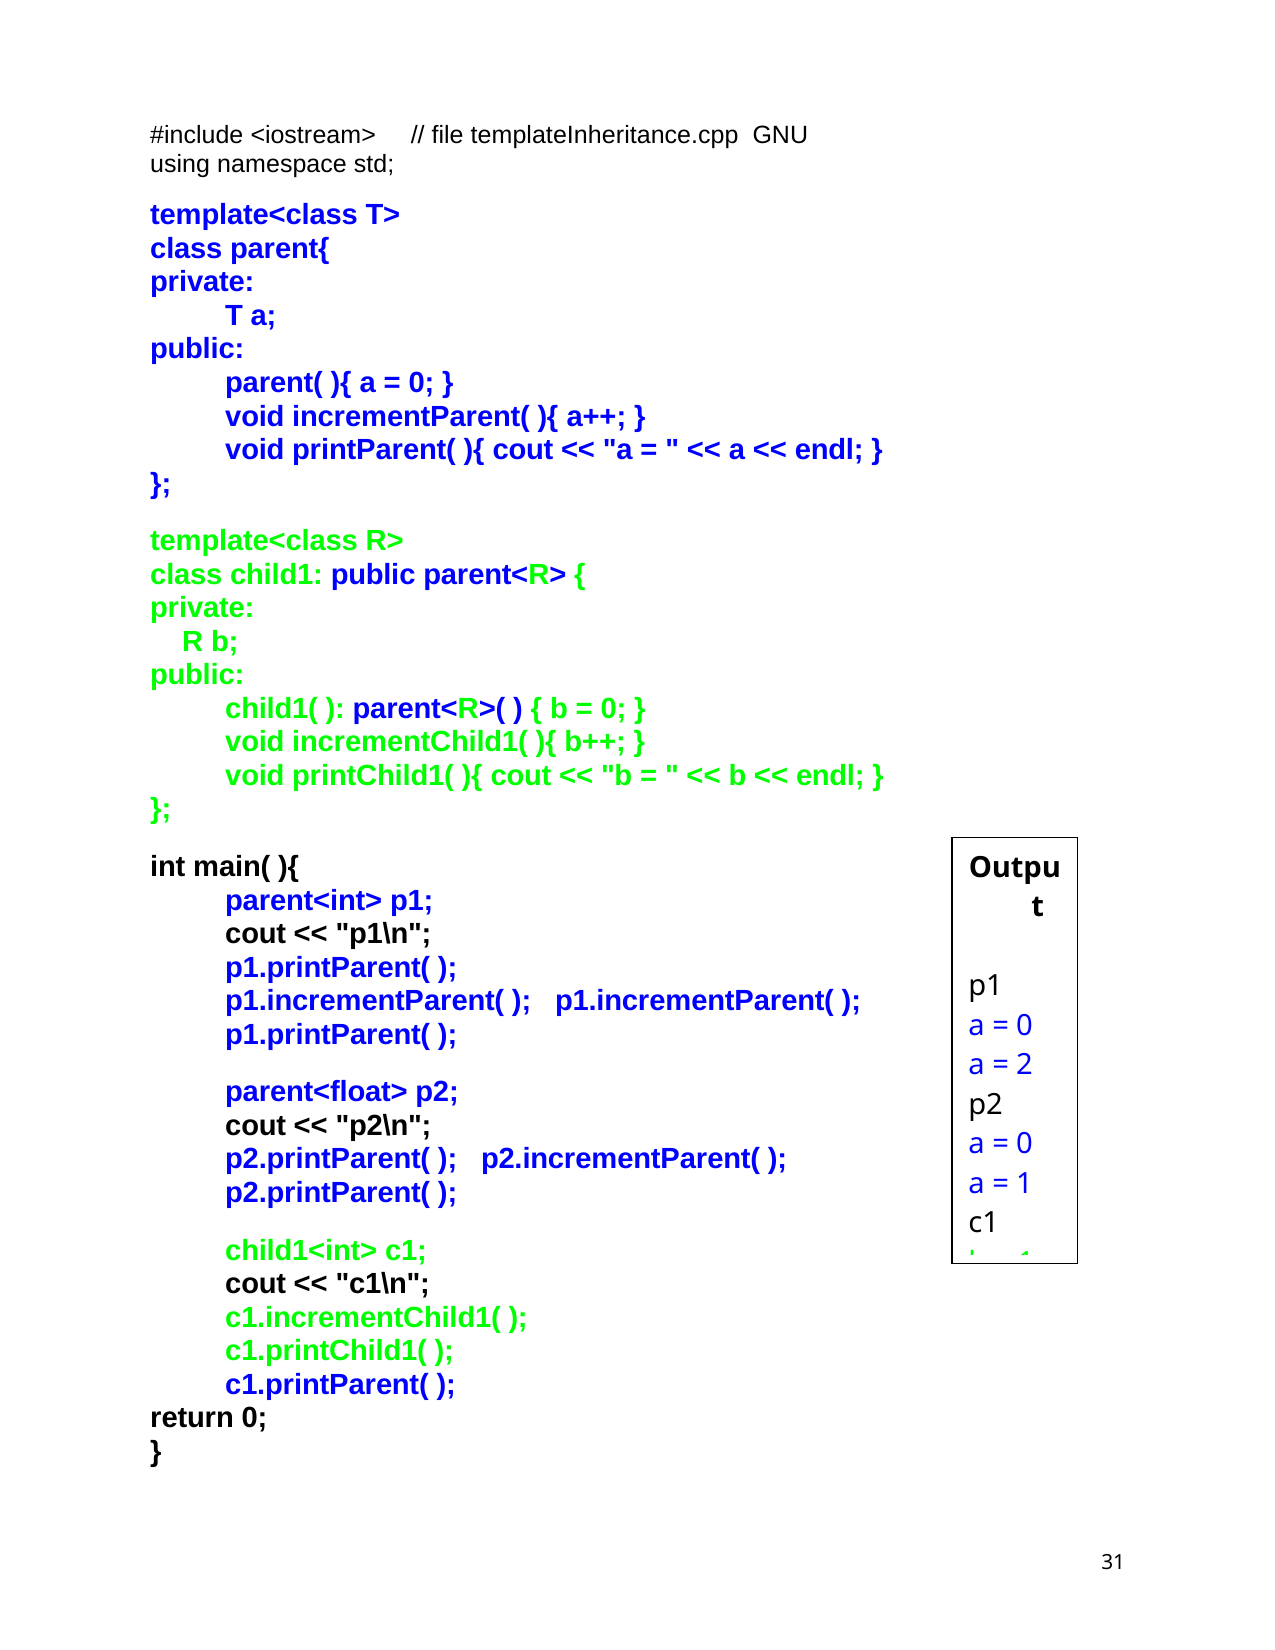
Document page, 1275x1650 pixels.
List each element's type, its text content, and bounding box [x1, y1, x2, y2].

text p1.incrementParent( ); p1.incrementParent( ); [150, 983, 951, 1017]
text [1078, 983, 1125, 1017]
text c1.incrementChild1( ); [150, 1300, 1125, 1333]
text int main( ){ [150, 849, 951, 883]
text [1078, 916, 1125, 950]
text p2.printParent( ); [150, 1175, 951, 1208]
text return 0; [150, 1400, 1125, 1434]
text } [150, 1434, 1125, 1467]
text child1<int> c1; [150, 1233, 1125, 1266]
text [1078, 1175, 1125, 1208]
text p1.printParent( ); [150, 950, 951, 983]
text [1078, 1108, 1125, 1141]
text p1.printParent( ); [150, 1017, 951, 1050]
text child1( ): parent<R>( ) { b = 0; } [150, 691, 1125, 724]
text private: [150, 590, 1125, 624]
text cout << "p1\n"; [150, 916, 951, 950]
text public: [150, 657, 1125, 691]
text [1078, 1017, 1125, 1050]
text public: [150, 331, 1125, 365]
text class parent{ [150, 231, 1125, 264]
text cout << "p2\n"; [150, 1108, 951, 1141]
text using namespace std; [150, 149, 1125, 178]
text void incrementParent( ){ a++; } [150, 398, 1125, 432]
text p1 [968, 965, 1061, 1004]
text a = 0 [968, 1004, 1061, 1044]
text a = 2 [968, 1044, 1061, 1083]
text parent( ){ a = 0; } [150, 365, 1125, 398]
text }; [150, 791, 1125, 825]
text void printParent( ){ cout << "a = " << a << endl; } [150, 432, 1125, 466]
text R b; [150, 624, 1125, 657]
text }; [150, 466, 1125, 499]
text template<class T> [150, 197, 1125, 231]
text [1078, 883, 1125, 916]
text a = 1 [968, 1162, 1061, 1202]
text b = 1 [968, 1241, 1061, 1254]
text c1.printParent( ); [150, 1367, 1125, 1400]
text T a; [150, 298, 1125, 331]
text class child1: public parent<R> { [150, 557, 1125, 590]
text parent<int> p1; [150, 883, 951, 916]
text [1078, 849, 1125, 883]
text c1.printChild1( ); [150, 1333, 1125, 1367]
text #include <iostream> // file templateInheritance.cpp GNU [150, 120, 1125, 149]
text a = 0 [968, 1123, 1061, 1162]
text void incrementChild1( ){ b++; } [150, 724, 1125, 758]
text [1078, 1141, 1125, 1175]
text [1078, 950, 1125, 983]
text [1078, 1074, 1125, 1108]
text private: [150, 264, 1125, 298]
text cout << "c1\n"; [150, 1266, 1125, 1300]
text p2.printParent( ); p2.incrementParent( ); [150, 1141, 951, 1175]
text p2 [968, 1083, 1061, 1123]
text template<class R> [150, 523, 1125, 557]
text void printChild1( ){ cout << "b = " << b << endl; } [150, 758, 1125, 791]
subtitle Output [968, 846, 1061, 925]
text parent<float> p2; [150, 1074, 951, 1108]
text c1 [968, 1202, 1061, 1241]
